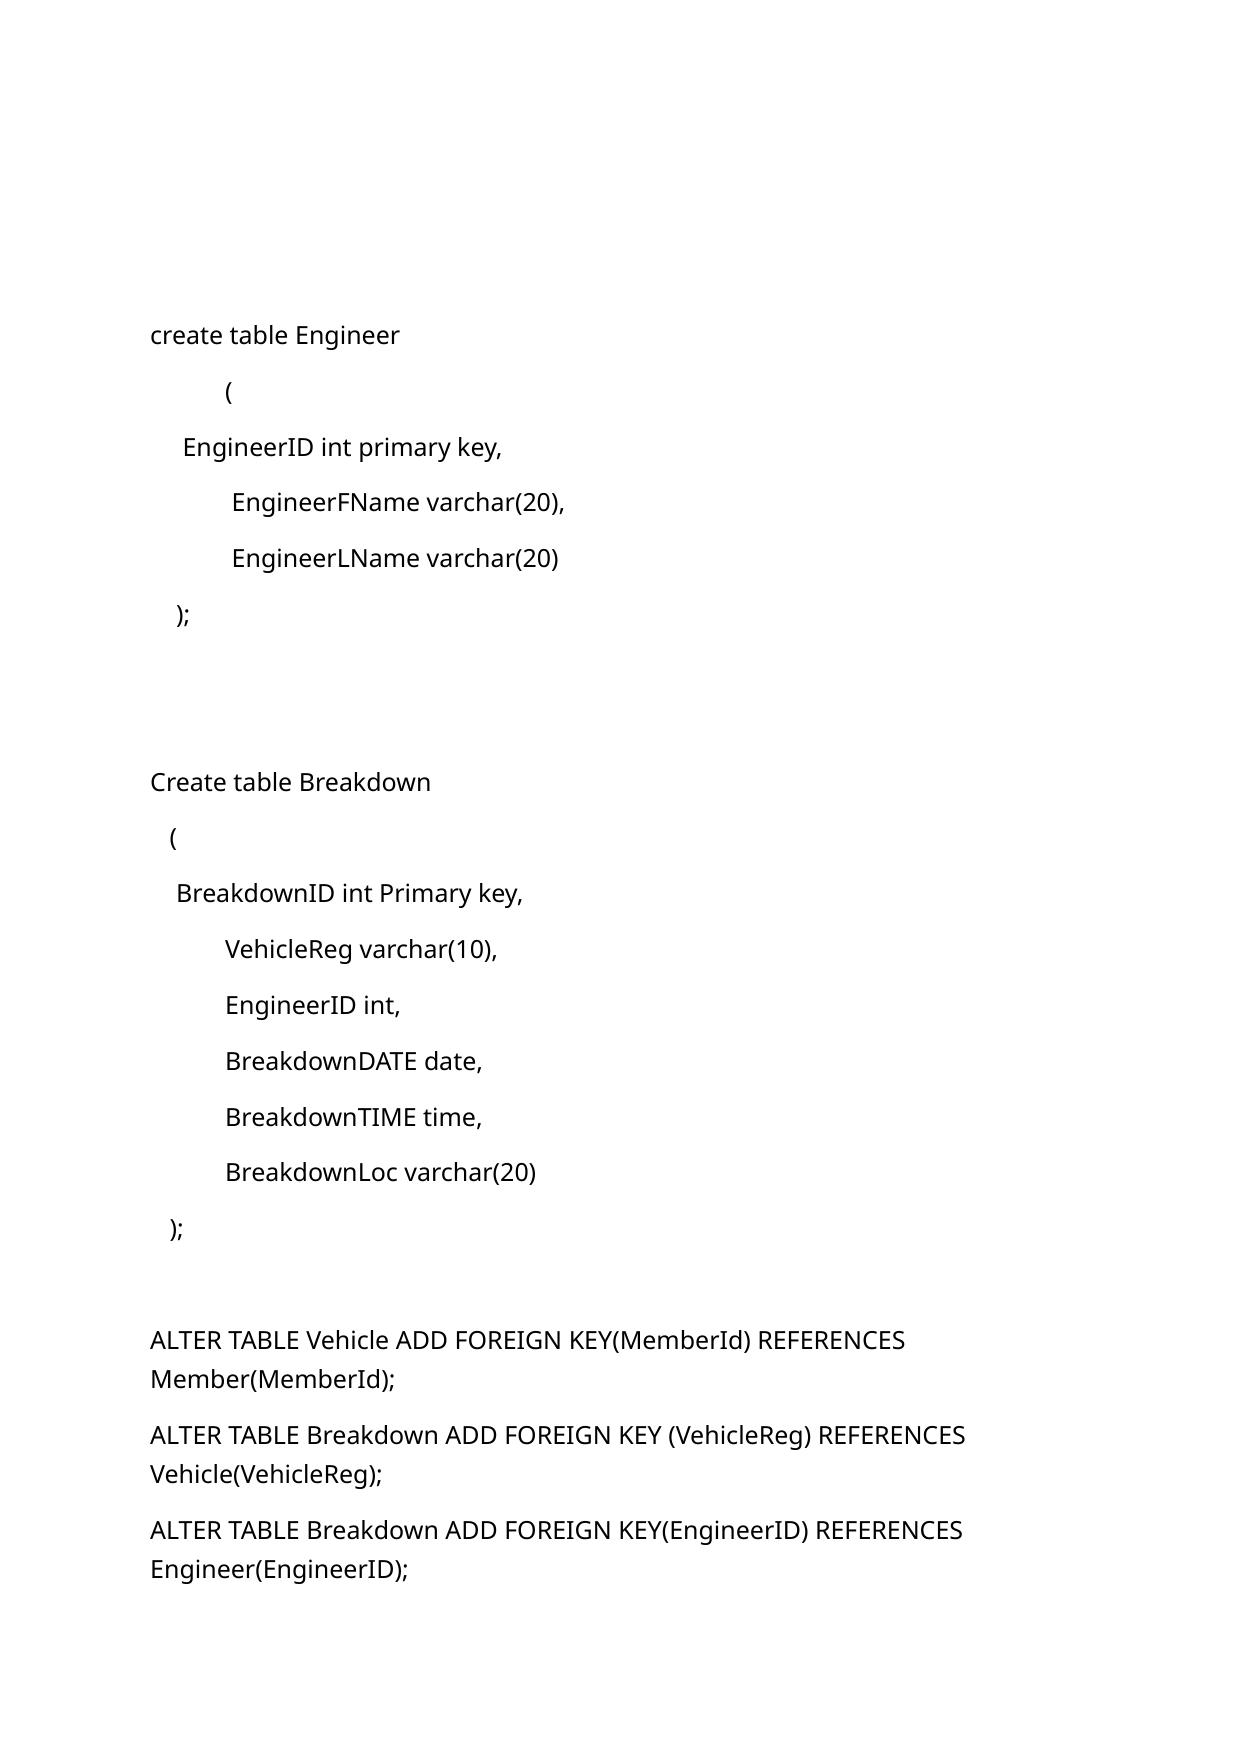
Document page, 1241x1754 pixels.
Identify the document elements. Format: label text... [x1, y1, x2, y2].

text BreakdownTIME time, [150, 1099, 1090, 1133]
text ALTER TABLE Breakdown ADD FOREIGN KEY (VehicleReg) REFERENCES Vehicle(VehicleReg); [150, 1417, 1090, 1491]
text Create table Breakdown [150, 764, 1090, 798]
text ALTER TABLE Breakdown ADD FOREIGN KEY(EngineerID) REFERENCES Engineer(EngineerID); [150, 1512, 1090, 1586]
text BreakdownID int Primary key, [150, 876, 1090, 910]
text ( [150, 373, 1090, 407]
text ( [150, 820, 1090, 854]
text BreakdownDATE date, [150, 1043, 1090, 1077]
text EngineerLName varchar(20) [150, 541, 1090, 575]
text BreakdownLoc varchar(20) [150, 1155, 1090, 1189]
text EngineerFName varchar(20), [150, 485, 1090, 519]
text VehicleReg varchar(10), [150, 932, 1090, 966]
text create table Engineer [150, 317, 1090, 352]
text ); [150, 597, 1090, 631]
text ); [150, 1211, 1090, 1245]
text EngineerID int primary key, [150, 429, 1090, 463]
text EngineerID int, [150, 987, 1090, 1022]
text ALTER TABLE Vehicle ADD FOREIGN KEY(MemberId) REFERENCES Member(MemberId); [150, 1322, 1090, 1396]
